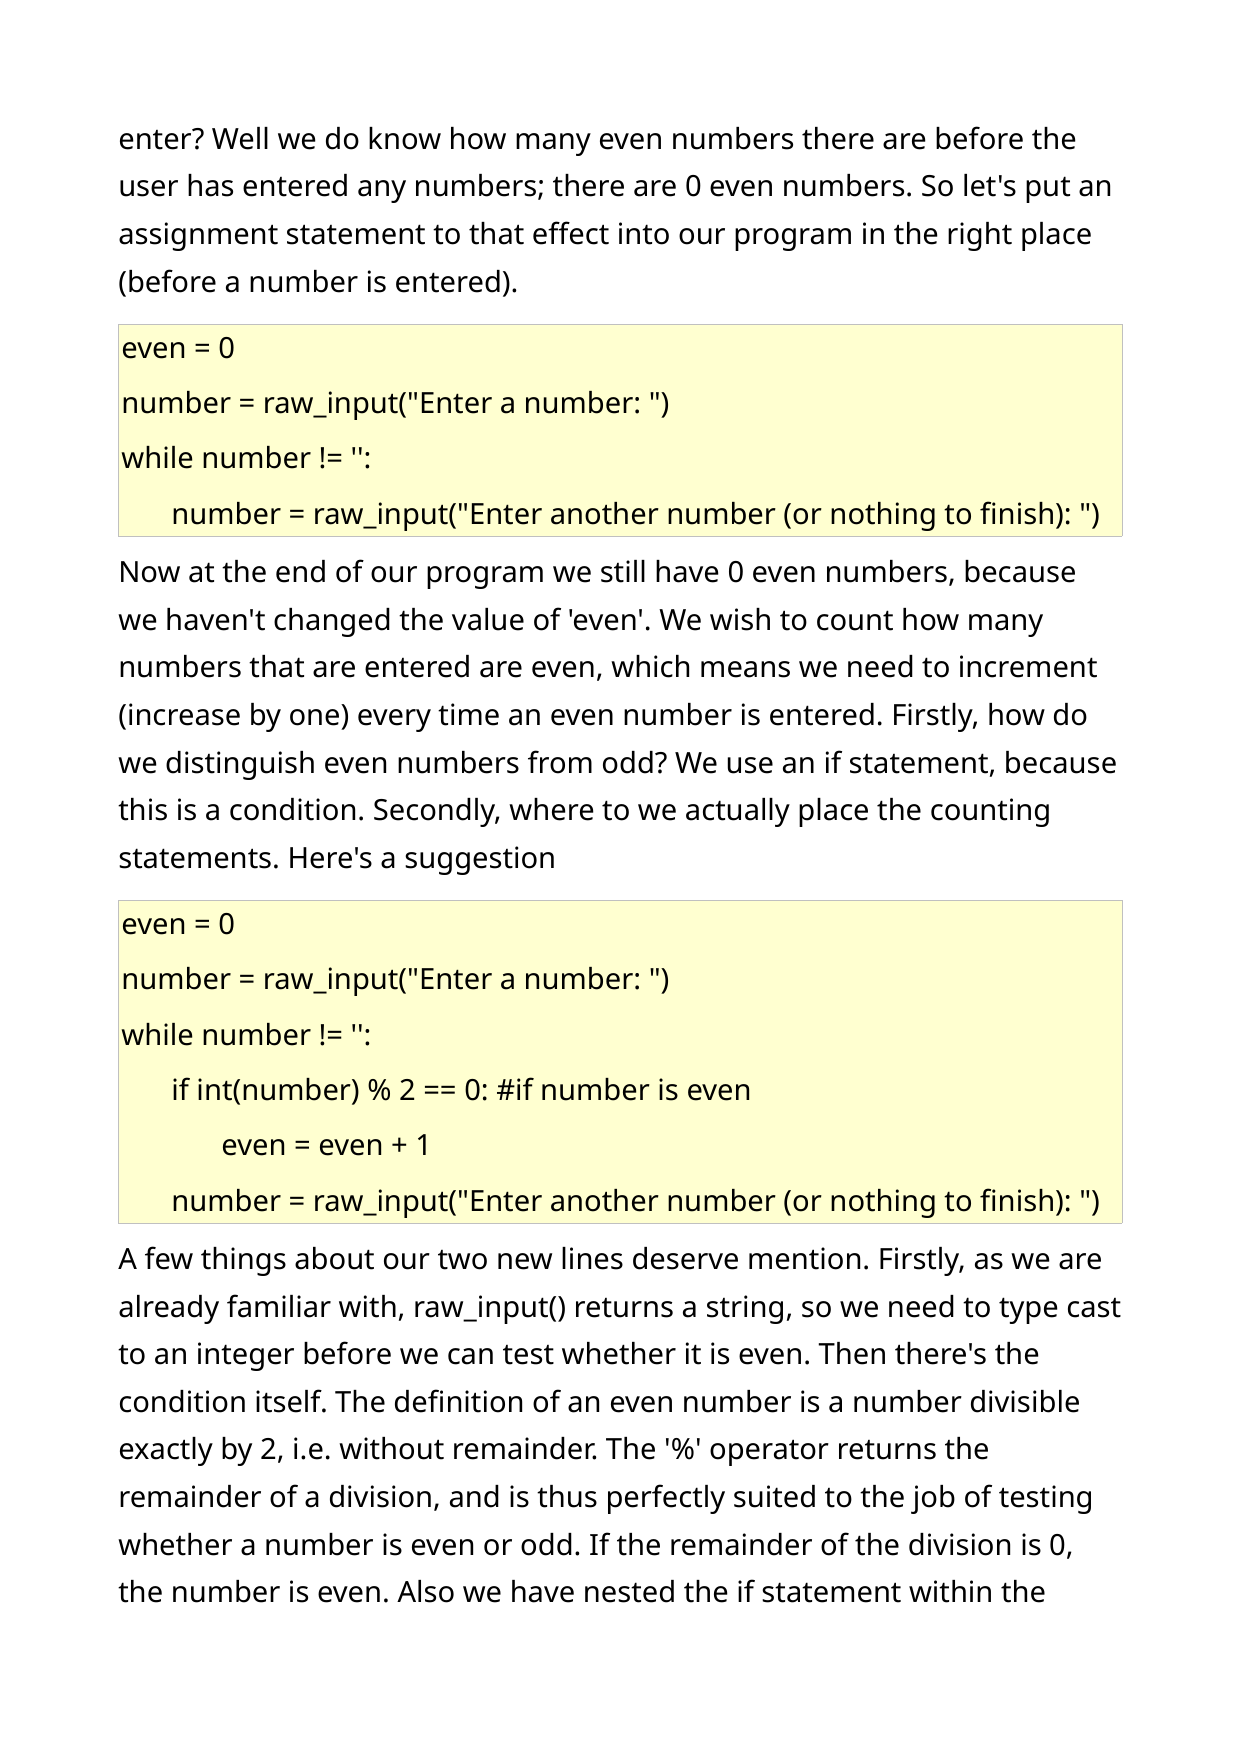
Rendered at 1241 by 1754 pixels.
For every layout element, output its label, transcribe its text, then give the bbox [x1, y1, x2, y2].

text Now at the end of our program we still have 0 even numbers, because we haven't changed the value of 'even'. We wish to count how many numbers that are entered are even, which means we need to increment (increase by one) every time an even number is entered. Firstly, how do we distinguish even numbers from odd? We use an if statement, because this is a condition. Secondly, where to we actually place the counting statements. Here's a suggestion [118, 551, 1122, 877]
text number = raw_input("Enter a number: ") [119, 956, 1122, 998]
text even = 0 [119, 901, 1122, 943]
text enter? Well we do know how many even numbers there are before the user has entered any numbers; there are 0 even numbers. So let's put an assignment statement to that effect into our program in the right place (before a number is entered). [118, 118, 1122, 301]
text if int(number) % 2 == 0: #if number is even [119, 1066, 1122, 1109]
text number = raw_input("Enter a number: ") [119, 379, 1122, 422]
text number = raw_input("Enter another number (or nothing to finish): ") [119, 1177, 1122, 1223]
text while number != '': [119, 435, 1122, 477]
text number = raw_input("Enter another number (or nothing to finish): ") [119, 490, 1122, 536]
text even = 0 [119, 325, 1122, 367]
text even = even + 1 [119, 1122, 1122, 1164]
text A few things about our two new lines deserve mention. Firstly, as we are already familiar with, raw_input() returns a string, so we need to type cast to an integer before we can test whether it is even. Then there's the condition itself. The definition of an even number is a number divisible exactly by 2, i.e. without remainder. The '%' operator returns the remainder of a division, and is thus perfectly suited to the job of testing whether a number is even or odd. If the remainder of the division is 0, the number is even. Also we have nested the if statement within the [118, 1238, 1122, 1611]
text while number != '': [119, 1011, 1122, 1054]
